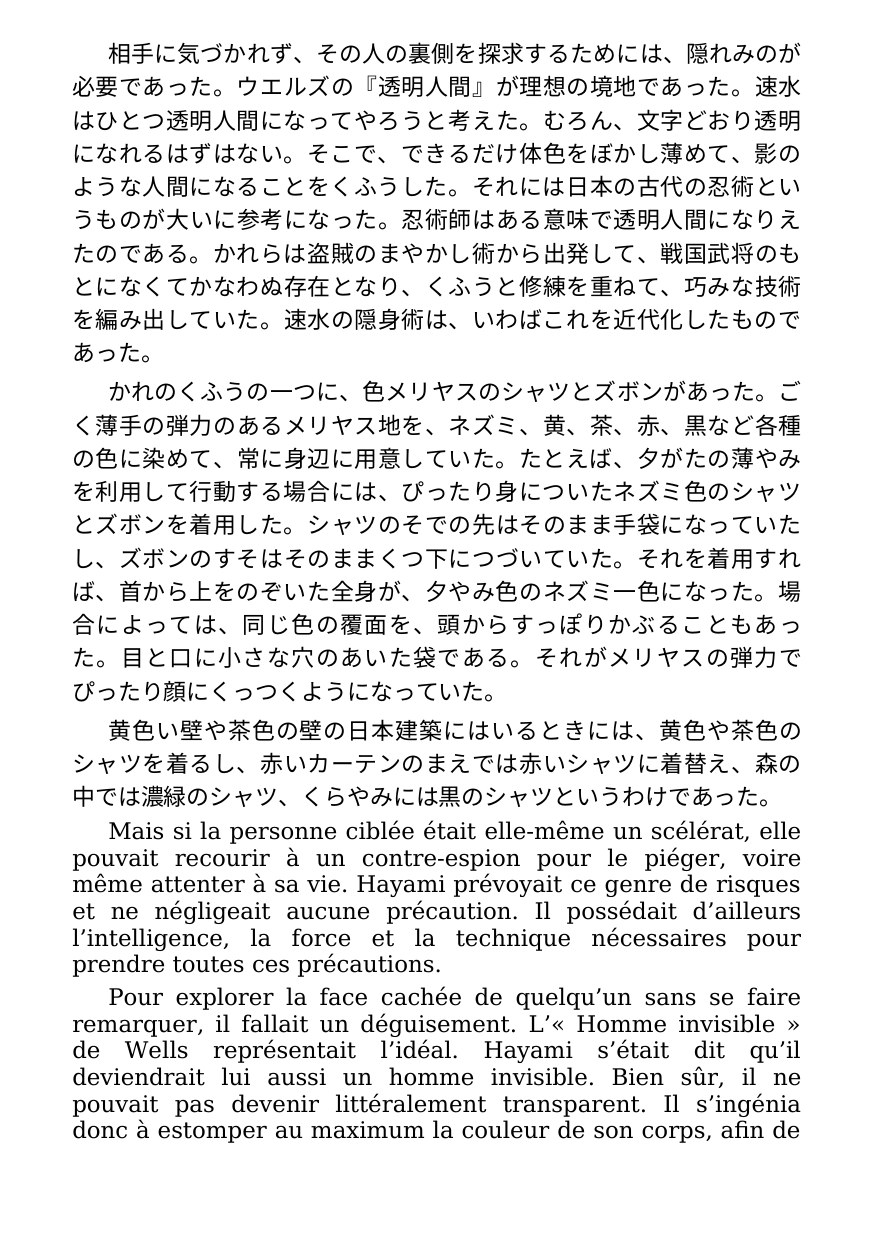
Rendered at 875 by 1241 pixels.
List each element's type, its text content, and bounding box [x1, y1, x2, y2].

text Mais si la personne ciblée était elle-même un scélérat, elle pouvait recourir à un contre-espion pour le piéger, voire même attenter à sa vie. Hayami prévoyait ce genre de risques et ne négligeait aucune précaution. Il possédait d’ailleurs l’intelligence, la force et la technique nécessaires pour prendre toutes ces précautions. [72, 818, 802, 978]
text 相手に気づかれず、その人の裏側を探求するためには、隠れみのが必要であった。ウエルズの『透明人間』が理想の境地であった。速水はひとつ透明人間になってやろうと考えた。むろん、文字どおり透明になれるはずはない。そこで、できるだけ体色をぼかし薄めて、影のような人間になることをくふうした。それには日本の古代の忍術というものが大いに参考になった。忍術師はある意味で透明人間になりえたのである。かれらは盗賊のまやかし術から出発して、戦国武将のもとになくてかなわぬ存在となり、くふうと修練を重ねて、巧みな技術を編み出していた。速水の隠身術は、いわばこれを近代化したものであった。 [72, 36, 802, 368]
text 黄色い壁や茶色の壁の日本建築にはいるときには、黄色や茶色のシャツを着るし、赤いカーテンのまえでは赤いシャツに着替え、森の中では濃緑のシャツ、くらやみには黒のシャツというわけであった。 [72, 712, 802, 812]
text Pour explorer la face cachée de quelqu’un sans se faire remarquer, il fallait un déguisement. L’« Homme invisible » de Wells représentait l’idéal. Hayami s’était dit qu’il deviendrait lui aussi un homme invisible. Bien sûr, il ne pouvait pas devenir littéralement transparent. Il s’ingénia donc à estomper au maximum la couleur de son corps, afin de [72, 984, 802, 1144]
text かれのくふうの一つに、色メリヤスのシャツとズボンがあった。ごく薄手の弾力のあるメリヤス地を、ネズミ、黄、茶、赤、黒など各種の色に染めて、常に身辺に用意していた。たとえば、夕がたの薄やみを利用して行動する場合には、ぴったり身についたネズミ色のシャツとズボンを着用した。シャツのそでの先はそのまま手袋になっていたし、ズボンのすそはそのままくつ下につづいていた。それを着用すれば、首から上をのぞいた全身が、夕やみ色のネズミ一色になった。場合によっては、同じ色の覆面を、頭からすっぽりかぶることもあった。目と口に小さな穴のあいた袋である。それがメリヤスの弾力でぴったり顔にくっつくようになっていた。 [72, 374, 802, 707]
